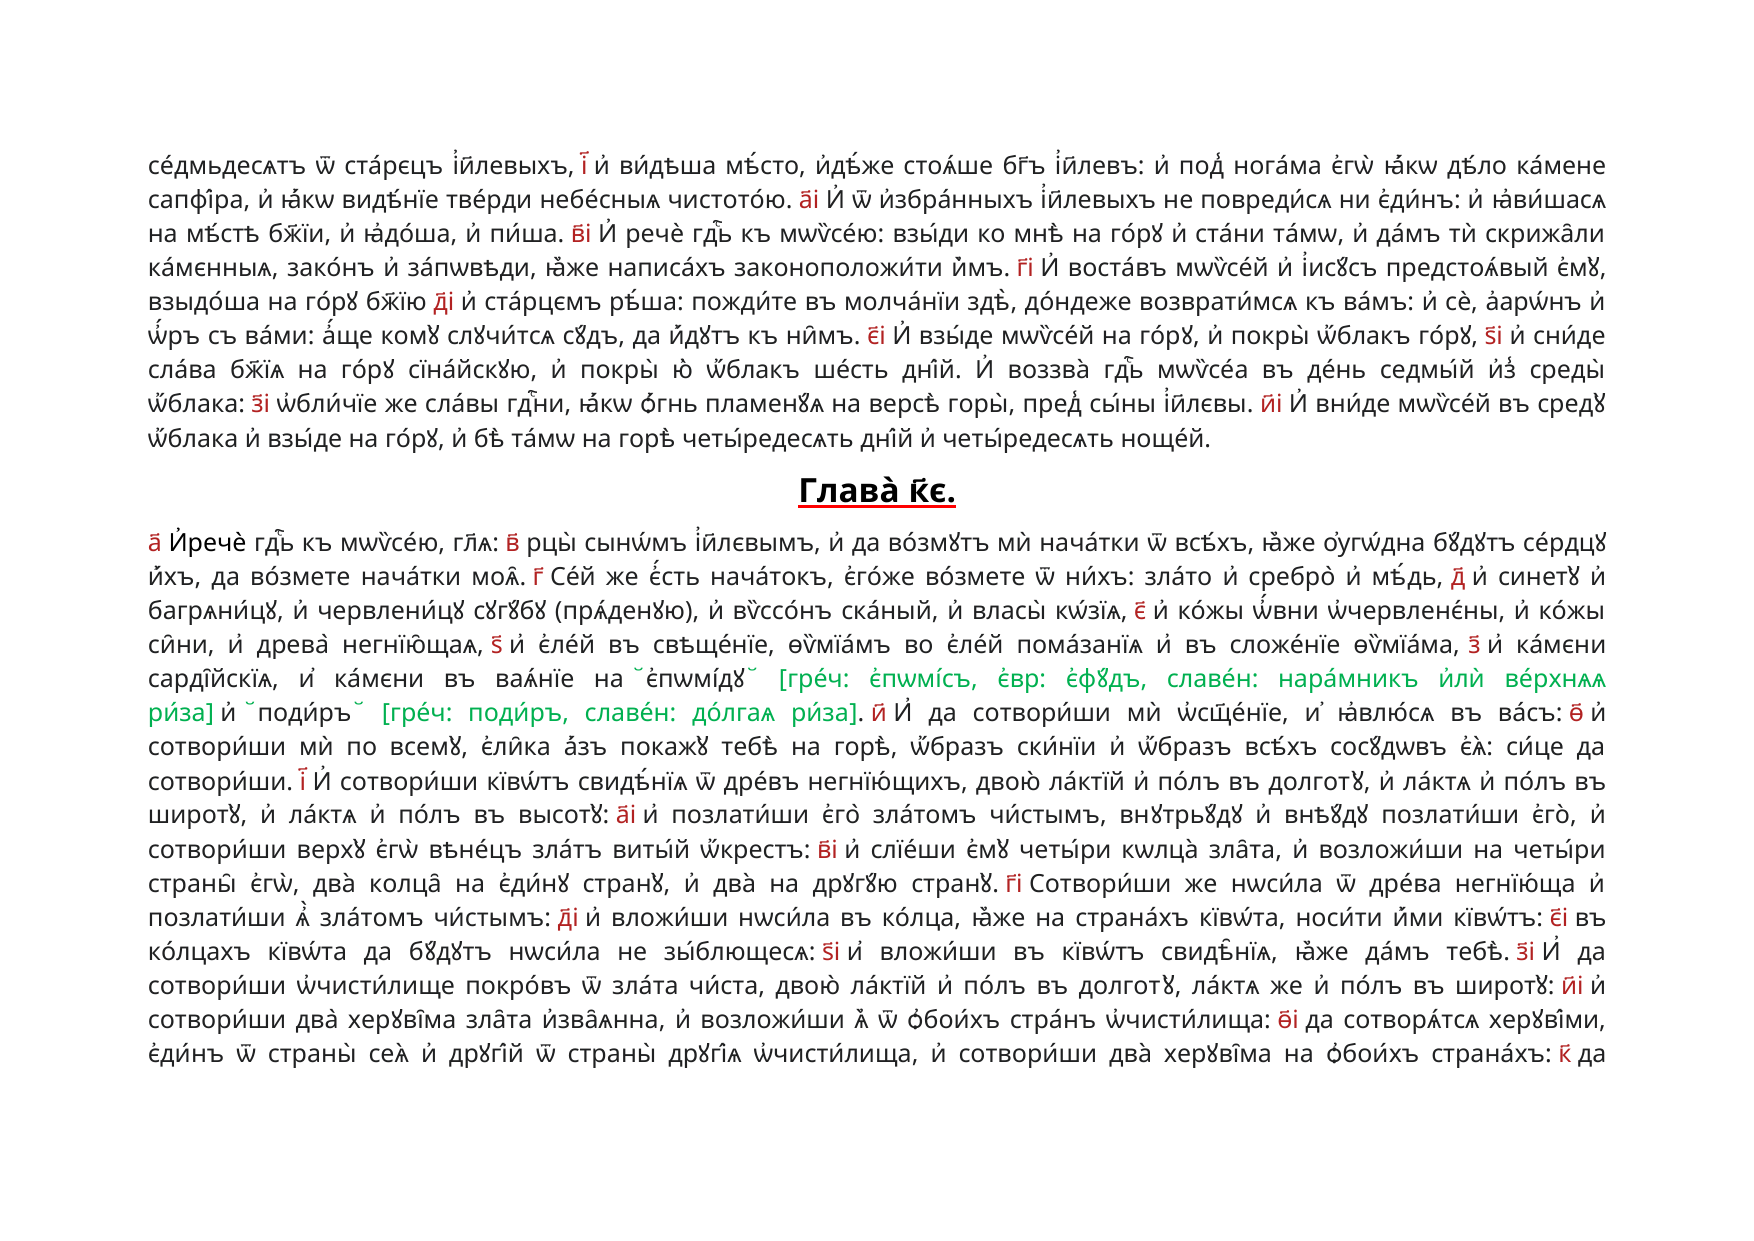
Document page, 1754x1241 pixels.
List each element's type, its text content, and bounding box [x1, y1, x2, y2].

text Глава̀ к҃є. [148, 467, 1606, 512]
text а҃ И҆речѐ гдⷭ҇ь къ мѡѷсе́ю, гл҃ѧ: в҃ рцы̀ сынѡ́мъ і҆и҃лєвымъ, и҆ да во́змꙋтъ мѝ нача́тки ѿ всѣ́хъ, ꙗ҆̀же ѹ҆гѡ́дна бꙋ́дꙋтъ се́рдцꙋ и҆́хъ, да во́змете нача́тки моѧ̑. г҃ Се́й же є҆́сть нача́токъ, є҆го́же во́змете ѿ ни́хъ: зла́то и҆ сребро̀ и҆ мѣ́дь, д҃ и҆ синетꙋ̀ и҆ багрѧни́цꙋ, и҆ червлени́цꙋ сꙋгꙋ́бꙋ (прѧ́денꙋю), и҆ вѷссо́нъ ска́ный, и҆ власы̀ кѡ́зїѧ, є҃ и҆ ко́жы ѡ҆́вни ѡ҆червленє́ны, и҆ ко́жы си̑ни, и҆ древа̀ негнїю̑щаѧ, ѕ҃ и҆ є҆ле́й въ свѣще́нїе, ѳѷмїа́мъ во є҆ле́й пома́занїѧ и҆ въ сложе́нїе ѳѷмїа́ма, з҃ и҆ ка́мєни сарді̑йскїѧ, и҆ ка́мєни въ ваѧ́нїе на ꙾є҆пѡмі́дꙋ꙾ [гре́ч: є҆пѡмі́съ, є҆вр: є҆фꙋ́дъ, славе́н: нара́мникъ и҆лѝ ве́рхнѧѧ ри́за] и҆ ꙾поди́ръ꙾ [гре́ч: поди́ръ, славе́н: до́лгаѧ ри́за]. и҃ И҆ да сотвори́ши мѝ ѡ҆сщ҃е́нїе, и҆ ꙗ҆влю́сѧ въ ва́съ: ѳ҃ и҆ сотвори́ши мѝ по всемꙋ̀, є҆ли̑ка а҆́зъ покажꙋ̀ тебѣ̀ на горѣ̀, ѡ҆́бразъ ски́нїи и҆ ѡ҆́бразъ всѣ́хъ сосꙋ́дѡвъ є҆ѧ̀: си́це да сотвори́ши. і҃ И҆ сотвори́ши кївѡ́тъ свидѣ́нїѧ ѿ дре́въ негнїю́щихъ, двою̀ ла́ктїй и҆ по́лъ въ долготꙋ̀, и҆ ла́ктѧ и҆ по́лъ въ широтꙋ̀, и҆ ла́ктѧ и҆ по́лъ въ высотꙋ̀: а҃і и҆ позлати́ши є҆го̀ зла́томъ чи́стымъ, внꙋтрьꙋ́дꙋ и҆ внѣꙋ́дꙋ позлати́ши є҆го̀, и҆ сотвори́ши верхꙋ̀ є҆гѡ̀ вѣне́цъ зла́тъ виты́й ѡ҆́крестъ: в҃і и҆ слїе́ши є҆мꙋ̀ четы́ри кѡлца̀ зла̑та, и҆ возложи́ши на четы́ри страны̑ є҆гѡ̀, два̀ колца̑ на є҆ди́нꙋ странꙋ̀, и҆ два̀ на дрꙋгꙋ́ю странꙋ̀. г҃і Сотвори́ши же нѡси́ла ѿ дре́ва негнїю́ща и҆ позлати́ши ѧ҆̀ зла́томъ чи́стымъ: д҃і и҆ вложи́ши нѡси́ла въ ко́лца, ꙗ҆̀же на страна́хъ кївѡ́та, носи́ти и҆́ми кївѡ́тъ: є҃і въ ко́лцахъ кївѡ́та да бꙋ́дꙋтъ нѡси́ла не зы́блющесѧ: ѕ҃і и҆ вложи́ши въ кївѡ́тъ свидѣ̑нїѧ, ꙗ҆̀же да́мъ тебѣ̀. з҃і И҆ да сотвори́ши ѡ҆чисти́лище покро́въ ѿ зла́та чи́ста, двою̀ ла́ктїй и҆ по́лъ въ долготꙋ̀, ла́ктѧ же и҆ по́лъ въ широтꙋ̀: и҃і и҆ сотвори́ши два̀ херꙋві̑ма зла̑та и҆зва̑ѧнна, и҆ возложи́ши ѧ҆̀ ѿ ѻ҆бои́хъ стра́нъ ѡ҆чисти́лища: ѳ҃і да сотворѧ́тсѧ херꙋві́ми, є҆ди́нъ ѿ страны̀ сеѧ̀ и҆ дрꙋгі́й ѿ страны̀ дрꙋгі́ѧ ѡ҆чисти́лища, и҆ сотвори́ши два̀ херꙋві̑ма на ѻ҆бои́хъ страна́хъ: к҃ да [148, 525, 1606, 1070]
text се́дмьдесѧтъ ѿ ста́рєцъ і҆и҃левыхъ, і҃ и҆ ви́дѣша мѣ́сто, и҆дѣ́же стоѧ́ше бг҃ъ і҆и҃левъ: и҆ под̾ нога́ма є҆гѡ̀ ꙗ҆́кѡ дѣ́ло ка́мене сапфі́ра, и҆ ꙗ҆́кѡ видѣ́нїе тве́рди небе́сныѧ чистото́ю. а҃і И҆ ѿ и҆збра́нныхъ і҆и҃левыхъ не повреди́сѧ ни є҆ди́нъ: и҆ ꙗ҆ви́шасѧ на мѣ́стѣ бж҃їи, и҆ ꙗ҆до́ша, и҆ пи́ша. в҃і И҆ речѐ гдⷭ҇ь къ мѡѷсе́ю: взы́ди ко мнѣ̀ на го́рꙋ и҆ ста́ни та́мѡ, и҆ да́мъ тѝ скрижа̑ли ка́мєнныѧ, зако́нъ и҆ за́пѡвѣди, ꙗ҆̀же написа́хъ законоположи́ти и҆̀мъ. г҃і И҆ воста́въ мѡѷсе́й и҆ і҆исꙋ́съ предстоѧ́вый є҆мꙋ̀, взыдо́ша на го́рꙋ бж҃їю д҃і и҆ ста́рцємъ рѣ́ша: пожди́те въ молча́нїи здѣ̀, до́ндеже возврати́мсѧ къ ва́мъ: и҆ сѐ, а҆арѡ́нъ и҆ ѡ҆́ръ съ ва́ми: а҆́ще комꙋ̀ слꙋчи́тсѧ сꙋ́дъ, да и҆́дꙋтъ къ ни̑мъ. є҃і И҆ взы́де мѡѷсе́й на го́рꙋ, и҆ покры̀ ѡ҆́блакъ го́рꙋ, ѕ҃і и҆ сни́де сла́ва бж҃їѧ на го́рꙋ сїна́йскꙋю, и҆ покры̀ ю҆̀ ѡ҆́блакъ ше́сть дні́й. И҆ воззва̀ гдⷭ҇ь мѡѷсе́а въ де́нь седмы́й и҆з̾ среды̀ ѡ҆́блака: з҃і ѡ҆бли́чїе же сла́вы гдⷭ҇ни, ꙗ҆́кѡ ѻ҆́гнь пламенꙋ́ѧ на версѣ̀ горы̀, пред̾ сы́ны і҆и҃лєвы. и҃і И҆ вни́де мѡѷсе́й въ средꙋ̀ ѡ҆́блака и҆ взы́де на го́рꙋ, и҆ бѣ̀ та́мѡ на горѣ̀ четы́редесѧть дні́й и҆ четы́редесѧть ноще́й. [148, 148, 1606, 454]
